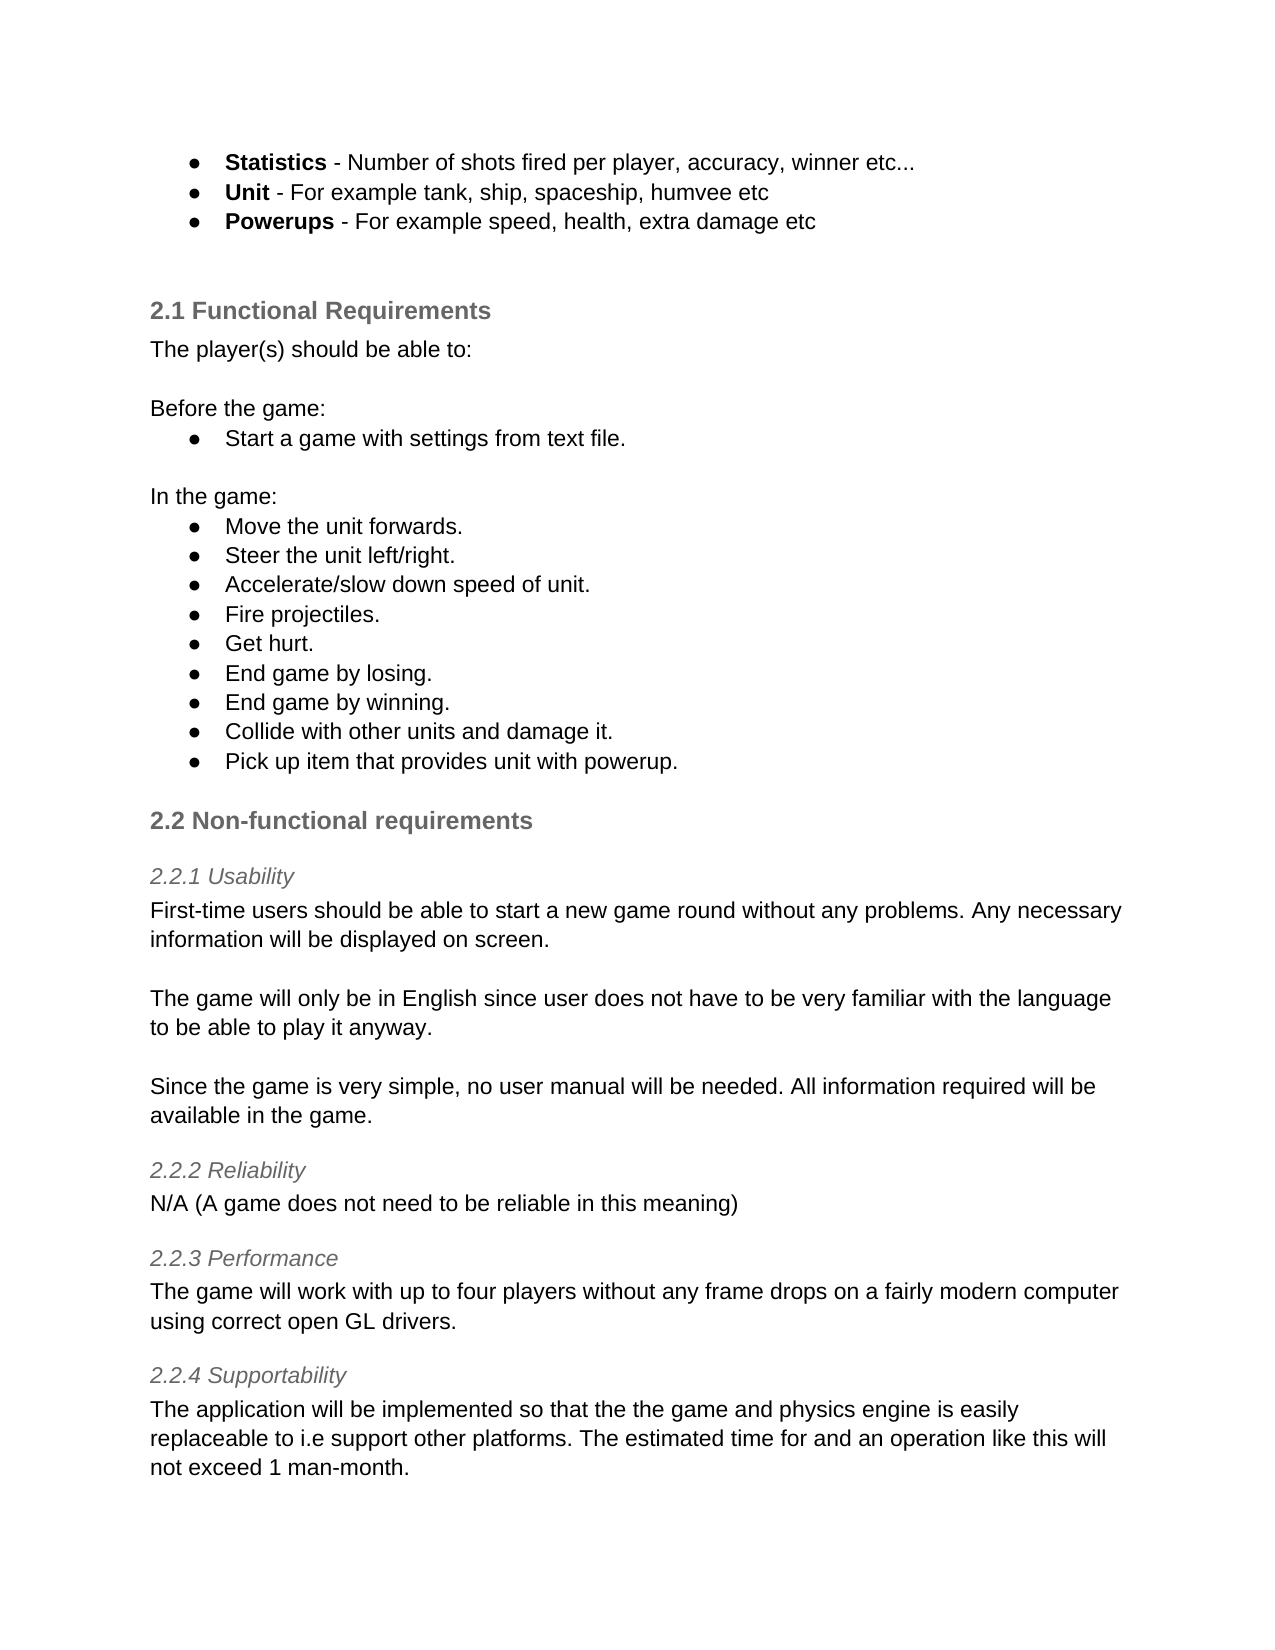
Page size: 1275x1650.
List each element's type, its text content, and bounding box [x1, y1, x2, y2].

text N/A (A game does not need to be reliable in this meaning) [150, 1191, 1125, 1217]
subtitle 2.1 Functional Requirements [150, 297, 1125, 324]
list Unit - For example tank, ship, spaceship, humvee etc [187, 179, 1125, 205]
subtitle 2.2.2 Reliability [150, 1157, 1125, 1183]
list Steer the unit left/right. [187, 543, 1125, 568]
list Accelerate/slow down speed of unit. [187, 572, 1125, 598]
text The game will work with up to four players without any frame drops on a fairly modern computer using correct open GL drivers. [150, 1279, 1125, 1334]
list Pick up item that provides unit with powerup. [187, 748, 1125, 774]
list Collide with other units and damage it. [187, 719, 1125, 744]
list Get hurt. [187, 631, 1125, 656]
list Move the unit forwards. [187, 513, 1125, 539]
list End game by winning. [187, 689, 1125, 715]
text Since the game is very simple, no user manual will be needed. All information required will be available in the game. [150, 1074, 1125, 1129]
subtitle 2.2.1 Usability [150, 864, 1125, 889]
text Before the game: [150, 396, 1125, 421]
list Fire projectiles. [187, 601, 1125, 627]
list Powerups - For example speed, health, extra damage etc [187, 209, 1125, 234]
subtitle 2.2.4 Supportability [150, 1363, 1125, 1388]
text In the game: [150, 484, 1125, 509]
text The game will only be in English since user does not have to be very familiar with the language to be able to play it anyway. [150, 986, 1125, 1041]
text The player(s) should be able to: [150, 337, 1125, 363]
text The application will be implemented so that the the game and physics engine is easily replaceable to i.e support other platforms. The estimated time for and an operation like this will not exceed 1 man-month. [150, 1396, 1125, 1481]
list Statistics - Number of shots fired per player, accuracy, winner etc... [187, 150, 1125, 176]
subtitle 2.2.3 Performance [150, 1245, 1125, 1271]
list End game by losing. [187, 660, 1125, 686]
text First-time users should be able to start a new game round without any problems. Any necessary information will be displayed on screen. [150, 897, 1125, 952]
subtitle 2.2 Non-functional requirements [150, 807, 1125, 835]
list Start a game with settings from text file. [187, 425, 1125, 451]
